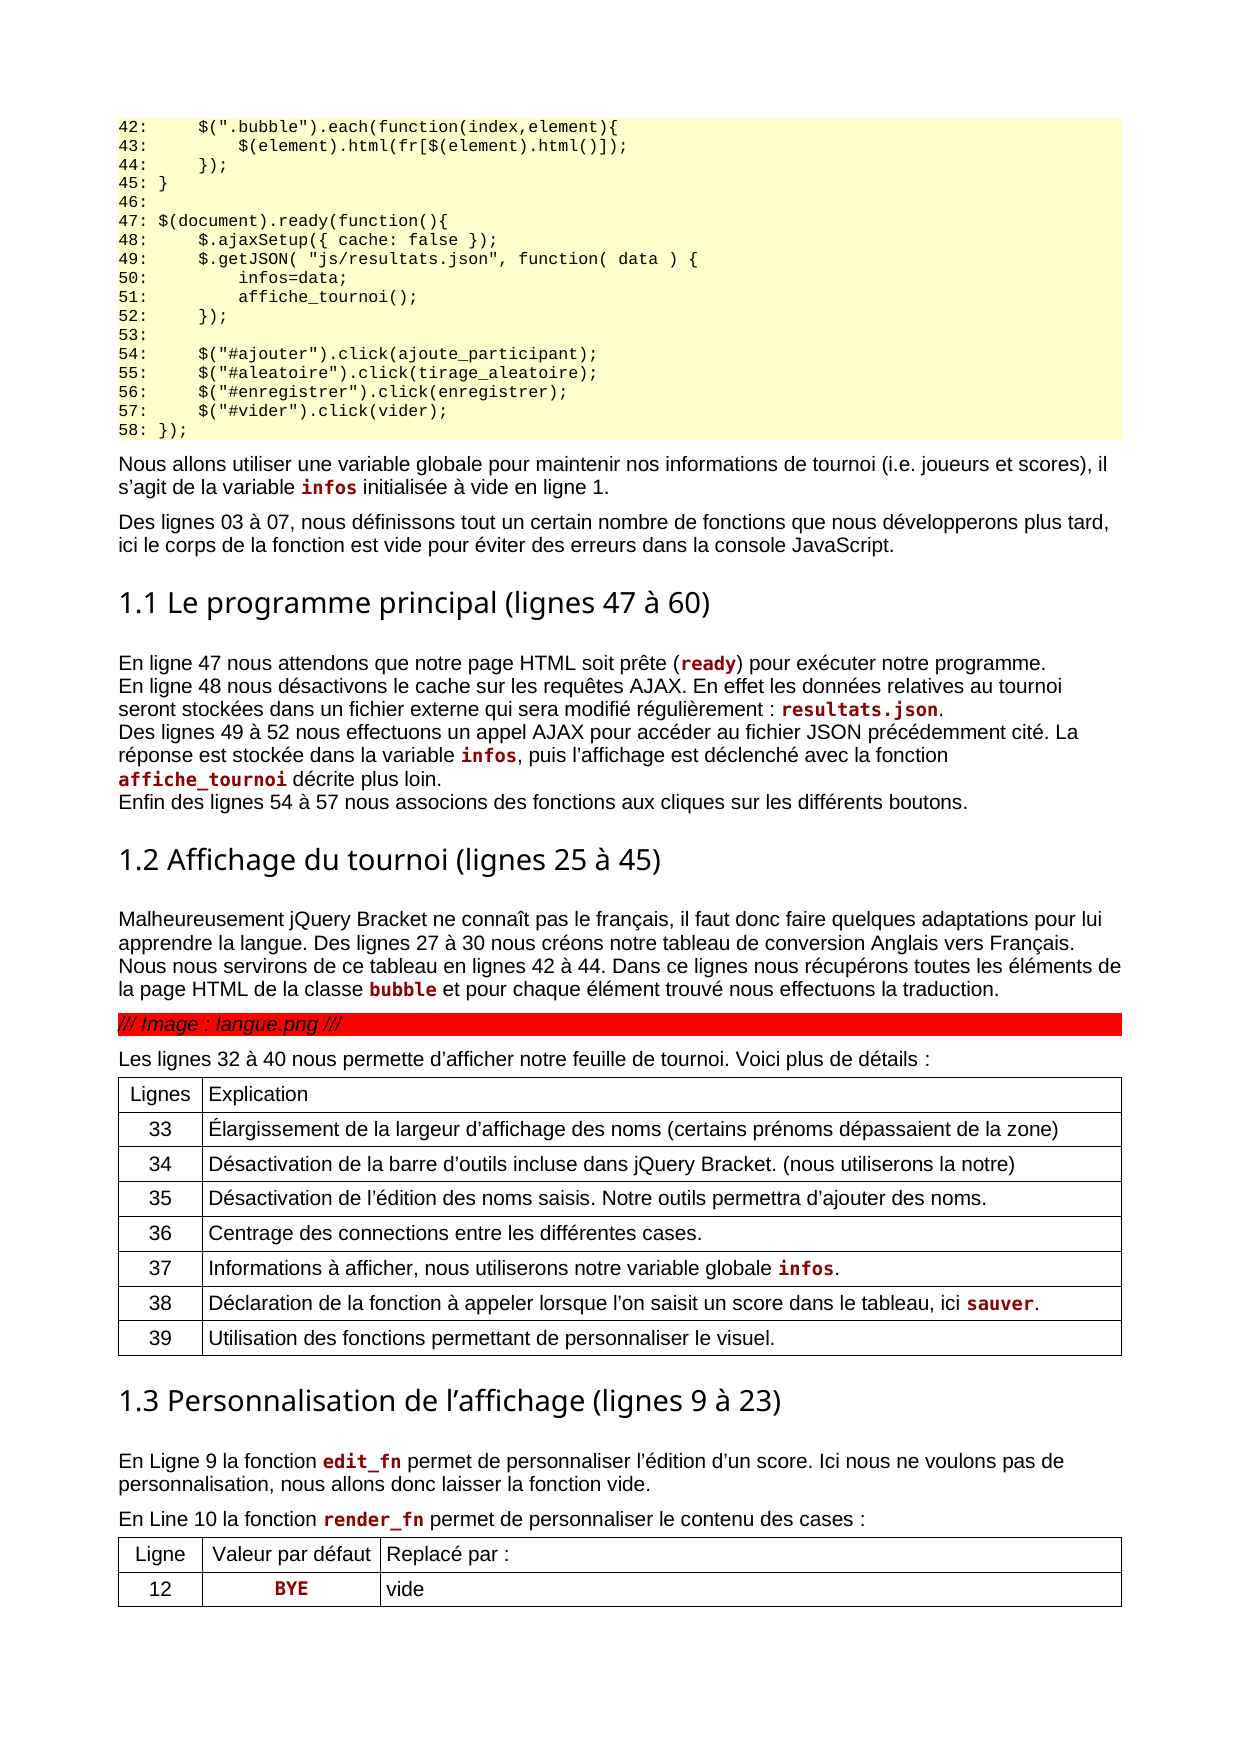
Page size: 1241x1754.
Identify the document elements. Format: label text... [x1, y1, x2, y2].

table_cell 35 [119, 1182, 202, 1216]
text 44: }); [118, 156, 1122, 175]
table_cell 39 [119, 1321, 202, 1355]
table_cell 34 [119, 1147, 202, 1181]
text 57: $("#vider").click(vider); [118, 402, 1122, 421]
text En Line 10 la fonction render_fn permet de personnaliser le contenu des cases : [118, 1508, 1122, 1531]
table_cell Désactivation de l’édition des noms saisis. Notre outils permettra d’ajouter des noms. [203, 1182, 1121, 1216]
text Nous allons utiliser une variable globale pour maintenir nos informations de tournoi (i.e. joueurs et scores), il s’agit de la variable infos initialisée à vide en ligne 1. [118, 452, 1122, 499]
text En Ligne 9 la fonction edit_fn permet de personnaliser l’édition d’un score. Ici nous ne voulons pas de personnalisation, nous allons donc laisser la fonction vide. [118, 1449, 1122, 1496]
subtitle 1.1 Le programme principal (lignes 47 à 60) [118, 582, 1122, 622]
text 56: $("#enregistrer").click(enregistrer); [118, 383, 1122, 402]
table_cell 38 [119, 1287, 202, 1320]
text 49: $.getJSON( "js/resultats.json", function( data ) { [118, 251, 1122, 270]
text 54: $("#ajouter").click(ajoute_participant); [118, 346, 1122, 364]
table_cell Centrage des connections entre les différentes cases. [203, 1217, 1121, 1251]
text Malheureusement jQuery Bracket ne connaît pas le français, il faut donc faire quelques adaptations pour lui apprendre la langue. Des lignes 27 à 30 nous créons notre tableau de conversion Anglais vers Français. Nous nous servirons de ce tableau en lignes 42 à 44. Dans ce lignes nous récupérons toutes les éléments de la page HTML de la classe bubble et pour chaque élément trouvé nous effectuons la traduction. [118, 908, 1122, 1001]
text 58: }); [118, 421, 1122, 440]
subtitle 1.3 Personnalisation de l’affichage (lignes 9 à 23) [118, 1380, 1122, 1420]
text 42: $(".bubble").each(function(index,element){ [118, 118, 1122, 137]
text 52: }); [118, 308, 1122, 327]
text Les lignes 32 à 40 nous permette d’afficher notre feuille de tournoi. Voici plus de détails : [118, 1048, 1122, 1071]
text 43: $(element).html(fr[$(element).html()]); [118, 137, 1122, 156]
table_header Replacé par : [381, 1538, 1121, 1572]
text 53: [118, 327, 1122, 346]
text Des lignes 03 à 07, nous définissons tout un certain nombre de fonctions que nous développerons plus tard, ici le corps de la fonction est vide pour éviter des erreurs dans la console JavaScript. [118, 510, 1122, 557]
text 48: $.ajaxSetup({ cache: false }); [118, 232, 1122, 251]
table_cell 12 [119, 1573, 202, 1606]
subtitle 1.2 Affichage du tournoi (lignes 25 à 45) [118, 839, 1122, 878]
text 46: [118, 194, 1122, 213]
table_cell Élargissement de la largeur d’affichage des noms (certains prénoms dépassaient de la zone) [203, 1113, 1121, 1146]
table_cell 36 [119, 1217, 202, 1251]
table_header Explication [203, 1078, 1121, 1112]
table_cell 33 [119, 1113, 202, 1146]
table_header Ligne [119, 1538, 202, 1572]
table_cell Informations à afficher, nous utiliserons notre variable globale infos. [203, 1252, 1121, 1286]
text 55: $("#aleatoire").click(tirage_aleatoire); [118, 364, 1122, 383]
table_cell Utilisation des fonctions permettant de personnaliser le visuel. [203, 1321, 1121, 1355]
text En ligne 47 nous attendons que notre page HTML soit prête (ready) pour exécuter notre programme. En ligne 48 nous désactivons le cache sur les requêtes AJAX. En effet les données relatives au tournoi seront stockées dans un fichier externe qui sera modifié régulièrement : resultats.json. Des lignes 49 à 52 nous effectuons un appel AJAX pour accéder au fichier JSON précédemment cité. La réponse est stockée dans la variable infos, puis l’affichage est déclenché avec la fonction affiche_tournoi décrite plus loin. Enfin des lignes 54 à 57 nous associons des fonctions aux cliques sur les différents boutons. [118, 651, 1122, 814]
text 50: infos=data; [118, 270, 1122, 289]
table_cell Déclaration de la fonction à appeler lorsque l’on saisit un score dans le tableau, ici sauver. [203, 1287, 1121, 1320]
table_cell BYE [203, 1573, 380, 1606]
table_cell 37 [119, 1252, 202, 1286]
table_header Valeur par défaut [203, 1538, 380, 1572]
text 51: affiche_tournoi(); [118, 289, 1122, 308]
text 47: $(document).ready(function(){ [118, 213, 1122, 232]
text 45: } [118, 175, 1122, 194]
table_header Lignes [119, 1078, 202, 1112]
table_cell Désactivation de la barre d’outils incluse dans jQuery Bracket. (nous utiliserons la notre) [203, 1147, 1121, 1181]
table_cell vide [381, 1573, 1121, 1606]
text /// Image : langue.png /// [118, 1013, 1122, 1036]
